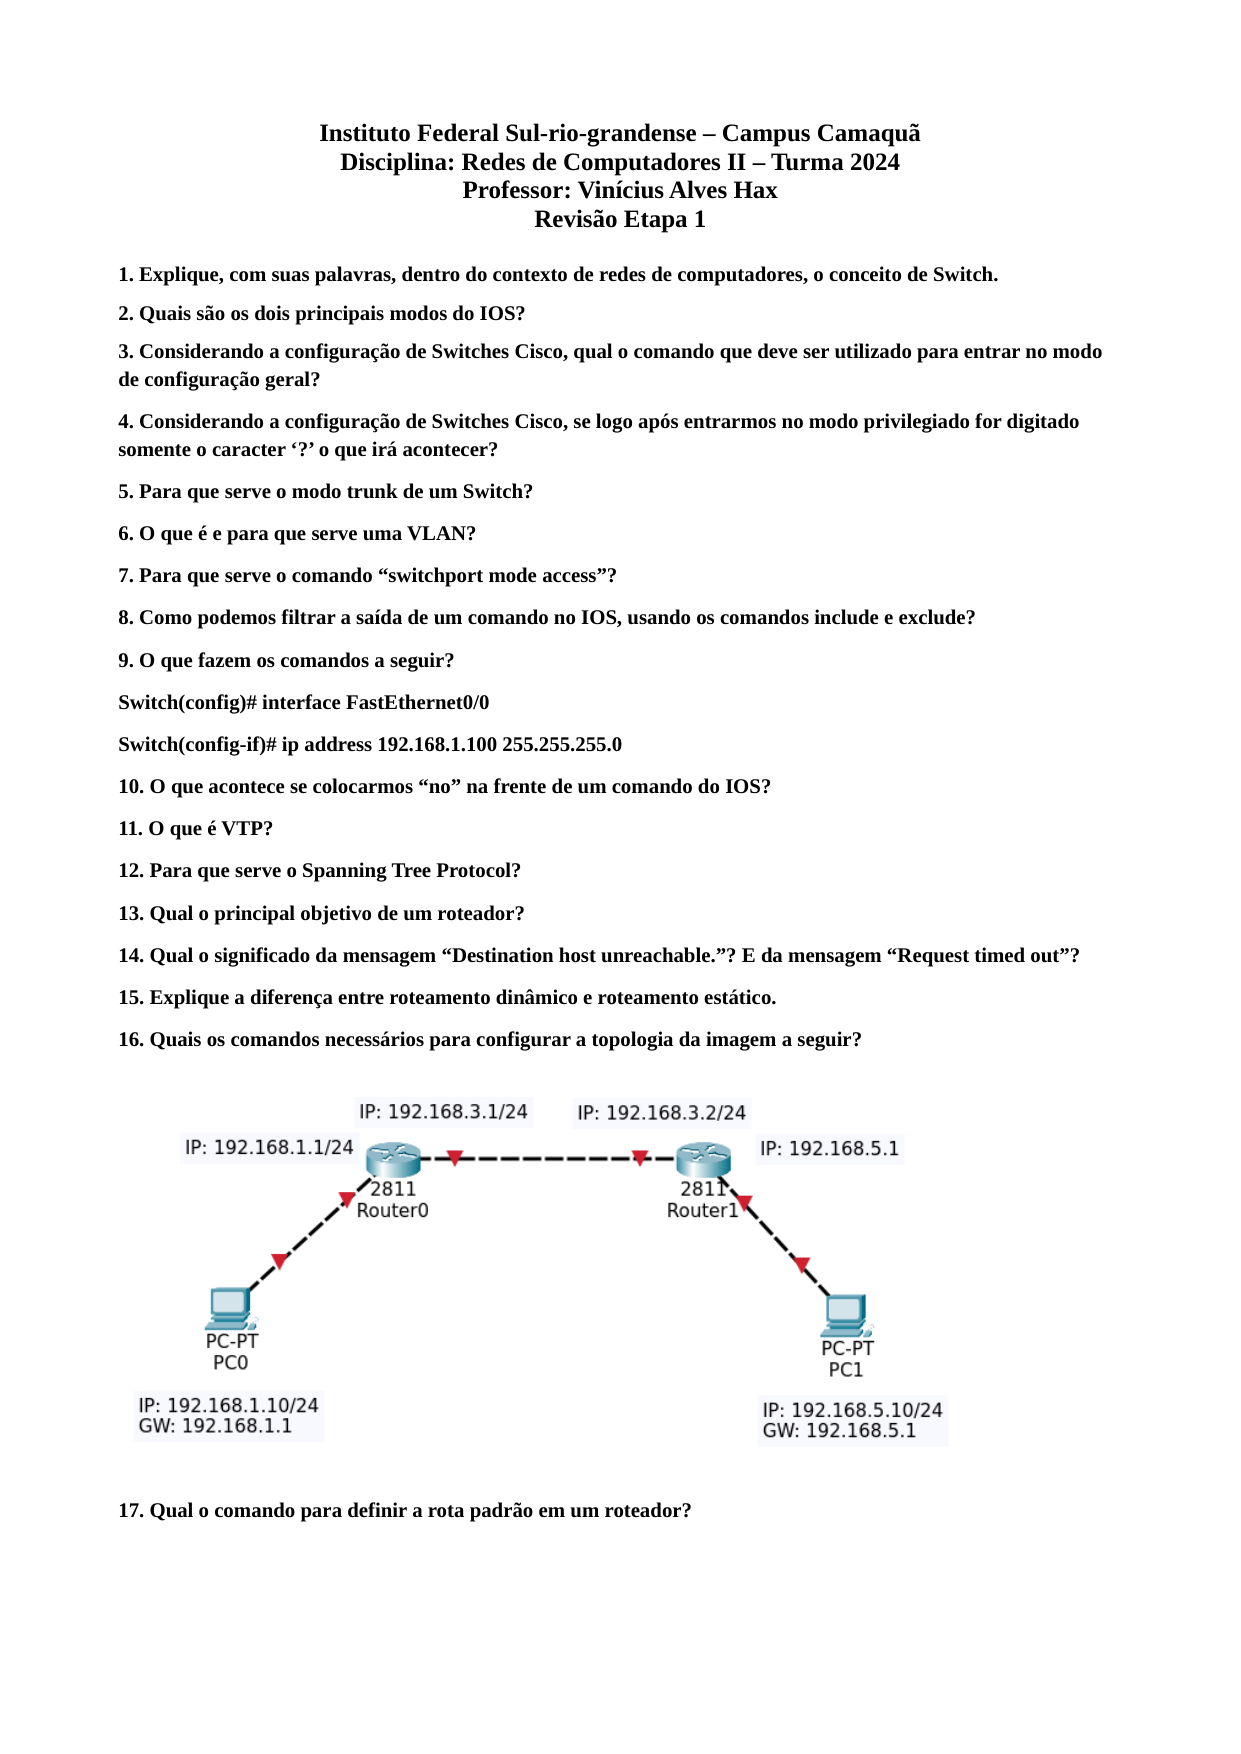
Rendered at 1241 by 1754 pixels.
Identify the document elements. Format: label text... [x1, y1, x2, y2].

text Switch(config)# interface FastEthernet0/0 [118, 690, 1122, 714]
text 2. Quais são os dois principais modos do IOS? [118, 301, 1122, 324]
text 1. Explique, com suas palavras, dentro do contexto de redes de computadores, o conceito de Switch. [118, 262, 1122, 286]
text 7. Para que serve o comando “switchport mode access”? [118, 563, 1122, 587]
text 10. O que acontece se colocarmos “no” na frente de um comando do IOS? [118, 774, 1122, 798]
text 14. Qual o significado da mensagem “Destination host unreachable.”? E da mensagem “Request timed out”? [118, 943, 1122, 967]
text Disciplina: Redes de Computadores II – Turma 2024 [118, 147, 1122, 176]
text 9. O que fazem os comandos a seguir? [118, 647, 1122, 672]
text Revisão Etapa 1 [118, 204, 1122, 233]
text 11. O que é VTP? [118, 816, 1122, 840]
text 12. Para que serve o Spanning Tree Protocol? [118, 858, 1122, 882]
text 5. Para que serve o modo trunk de um Switch? [118, 479, 1122, 503]
text 15. Explique a diferença entre roteamento dinâmico e roteamento estático. [118, 985, 1122, 1009]
text 16. Quais os comandos necessários para configurar a topologia da imagem a seguir? [118, 1027, 1122, 1051]
text 4. Considerando a configuração de Switches Cisco, se logo após entrarmos no modo privilegiado for digitado somente o caracter ‘?’ o que irá acontecer? [118, 409, 1122, 461]
text 3. Considerando a configuração de Switches Cisco, qual o comando que deve ser utilizado para entrar no modo de configuração geral? [118, 339, 1122, 391]
text Professor: Vinícius Alves Hax [118, 176, 1122, 204]
text 6. O que é e para que serve uma VLAN? [118, 521, 1122, 545]
text 13. Qual o principal objetivo de um roteador? [118, 901, 1122, 925]
text 17. Qual o comando para definir a rota padrão em um roteador? [118, 1498, 1122, 1522]
text Instituto Federal Sul-rio-grandense – Campus Camaquã [118, 118, 1122, 147]
text Switch(config-if)# ip address 192.168.1.100 255.255.255.0 [118, 732, 1122, 756]
picture [119, 1078, 970, 1473]
text 8. Como podemos filtrar a saída de um comando no IOS, usando os comandos include e exclude? [118, 605, 1122, 629]
